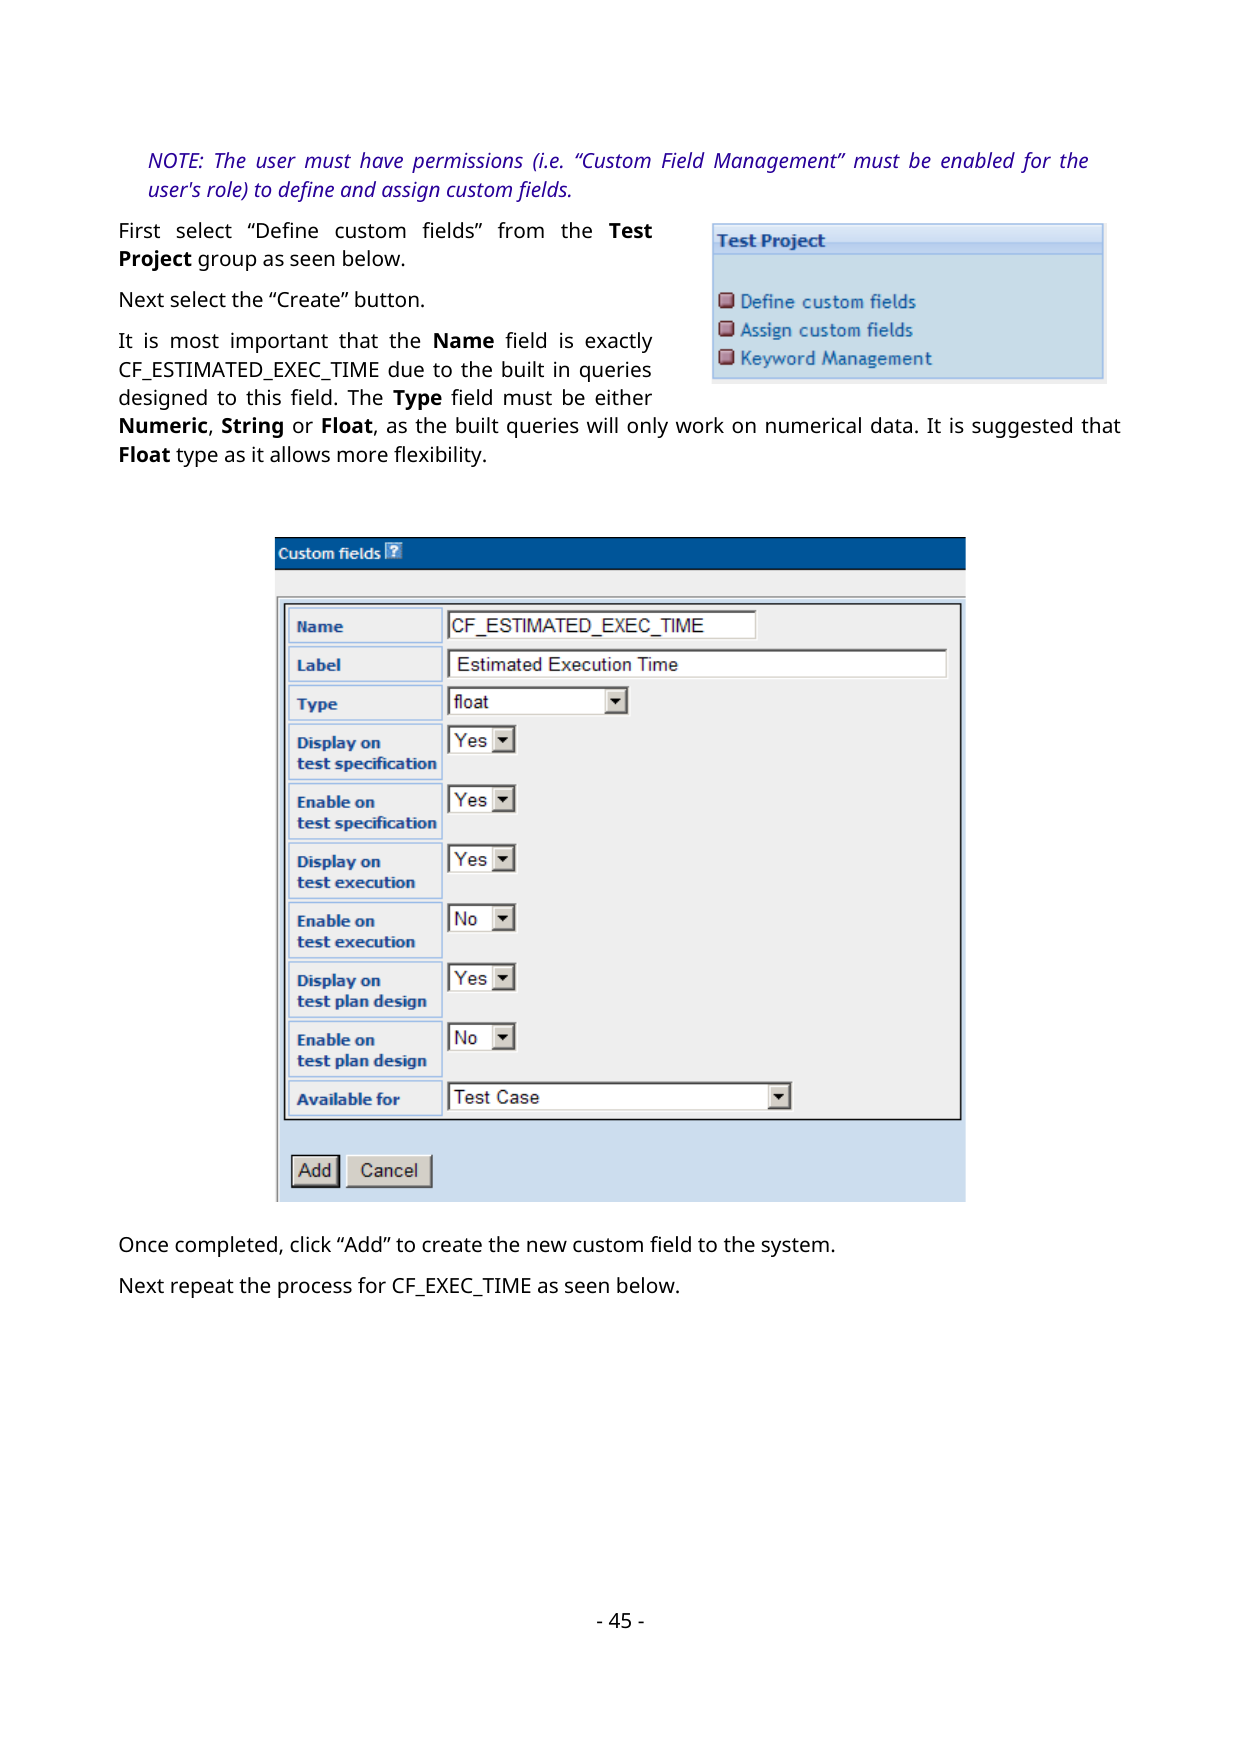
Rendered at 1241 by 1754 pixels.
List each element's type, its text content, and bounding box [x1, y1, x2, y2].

text Once completed, click “Add” to create the new custom field to the system. [118, 1230, 1122, 1258]
text First select “Define custom fields” from the Test Project group as seen below. [118, 216, 1122, 273]
picture [711, 223, 1107, 384]
picture [274, 537, 966, 1202]
text Next select the “Create” button. [118, 285, 711, 314]
text Next repeat the process for CF_EXEC_TIME as seen below. [118, 1271, 1122, 1299]
text NOTE: The user must have permissions (i.e. “Custom Field Management” must be enabled for the user's role) to define and assign custom fields. [148, 147, 1093, 203]
text It is most important that the Name field is exactly CF_ESTIMATED_EXEC_TIME due to the built in queries designed to this field. The Type field must be either Numeric, String or Float, as the built queries will only work on numerical data. It is suggested that Float type as it allows more flexibility. [118, 326, 1122, 468]
